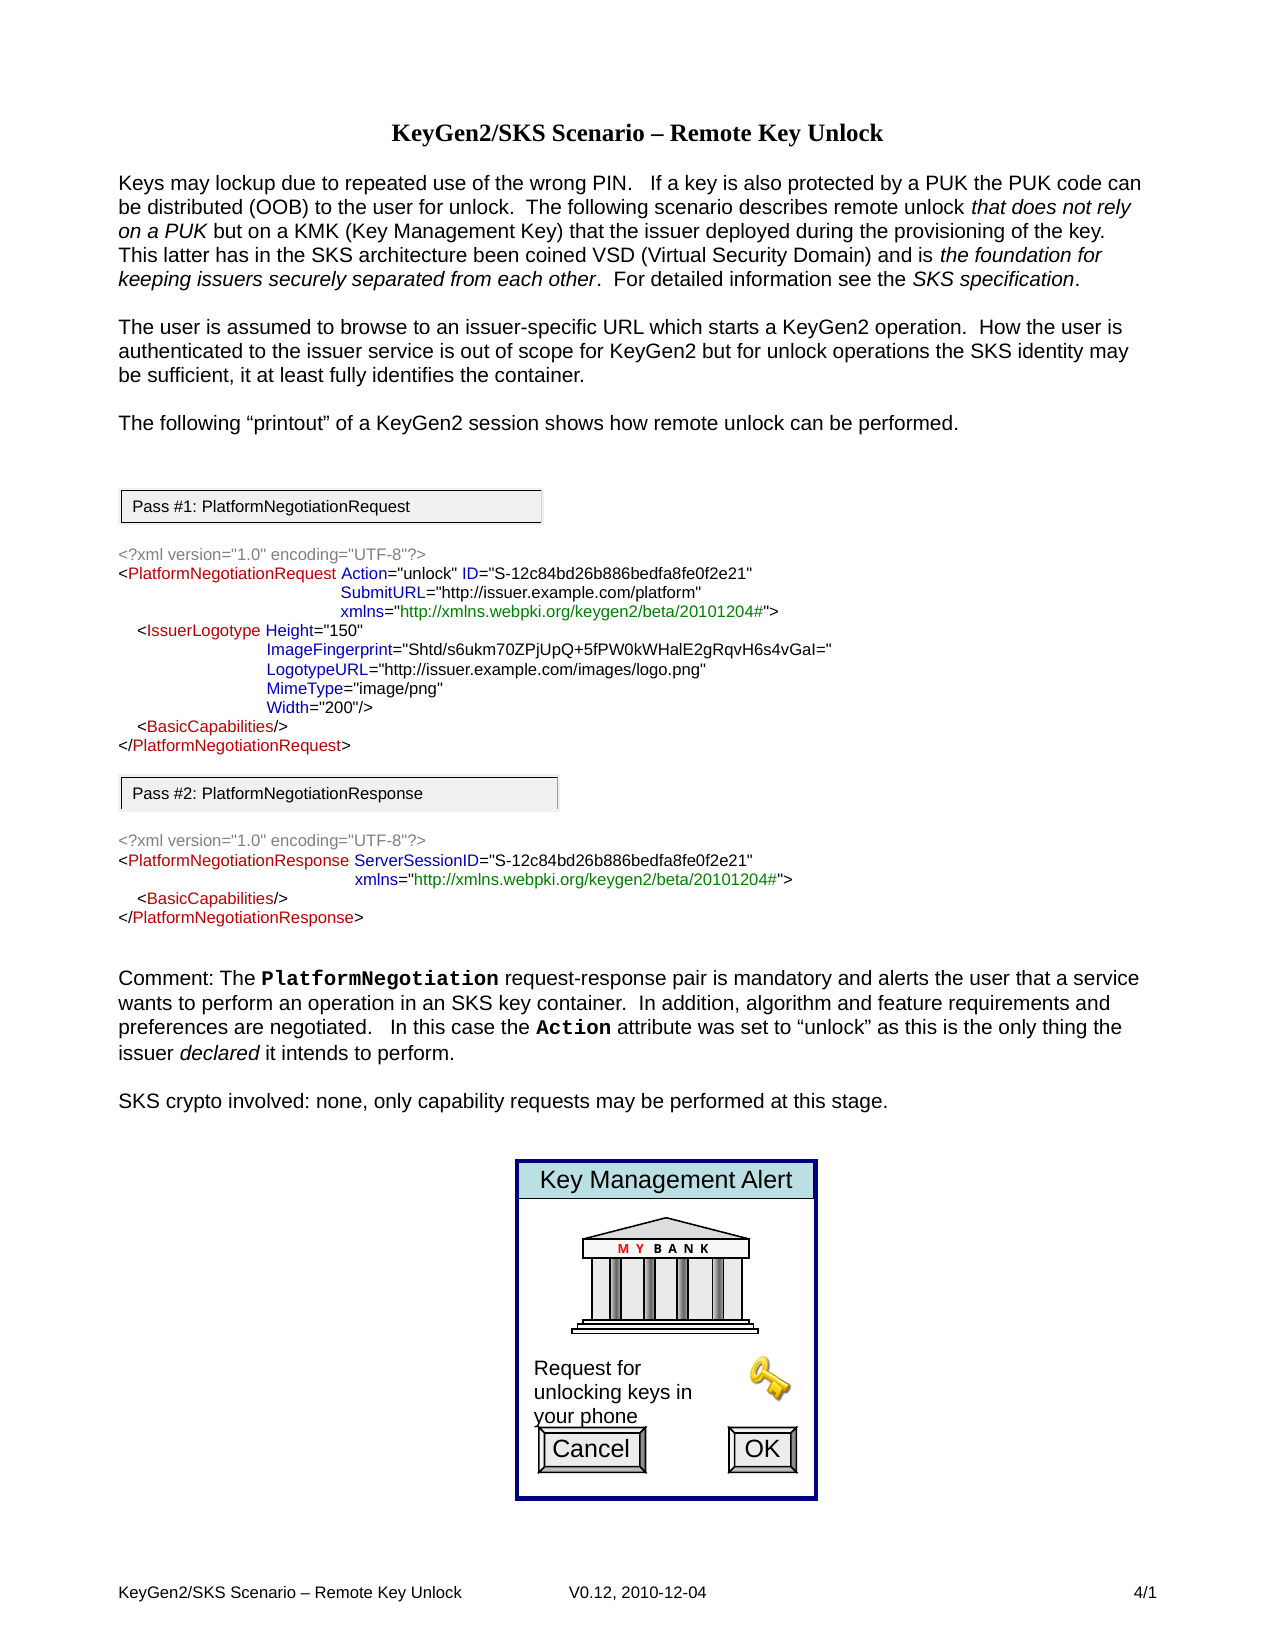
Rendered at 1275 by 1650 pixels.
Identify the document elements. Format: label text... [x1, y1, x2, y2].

text LogotypeURL="http://issuer.example.com/images/logo.png" [118, 659, 1157, 678]
table_header Pass #2: PlatformNegotiationResponse [118, 774, 560, 812]
text <?xml version="1.0" encoding="UTF-8"?> <PlatformNegotiationRequest Action="unlock" ID="S-12c84bd26b886bedfa8fe0f2e21" [118, 525, 1157, 583]
text Keys may lockup due to repeated use of the wrong PIN. If a key is also protected by a PUK the PUK code can be distributed (OOB) to the user for unlock. The following scenario describes remote unlock that does not rely on a PUK but on a KMK (Key Management Key) that the issuer deployed during the provisioning of the key. This latter has in the SKS architecture been coined VSD (Virtual Security Domain) and is the foundation for keeping issuers securely separated from each other. For detailed information see the SKS specification. [118, 171, 1157, 291]
text ImageFingerprint="Shtd/s6ukm70ZPjUpQ+5fPW0kWHalE2gRqvH6s4vGaI=" [118, 640, 1157, 659]
text The following “printout” of a KeyGen2 session shows how remote unlock can be performed. [118, 411, 1157, 435]
text SKS crypto involved: none, only capability requests may be performed at this stage. [118, 1089, 1157, 1113]
text Comment: The PlatformNegotiation request-response pair is mandatory and alerts the user that a service wants to perform an operation in an SKS key container. In addition, algorithm and feature requirements and preferences are negotiated. In this case the Action attribute was set to “unlock” as this is the only thing the issuer declared it intends to perform. [118, 965, 1157, 1065]
text xmlns="http://xmlns.webpki.org/keygen2/beta/20101204#"> <IssuerLogotype Height="150" [118, 602, 1157, 640]
text MimeType="image/png" [118, 678, 1157, 698]
table_header Pass #1: PlatformNegotiationRequest [118, 488, 544, 525]
picture [748, 1355, 793, 1402]
text The user is assumed to browse to an issuer-specific URL which starts a KeyGen2 operation. How the user is authenticated to the issuer service is out of scope for KeyGen2 but for unlock operations the SKS identity may be sufficient, it at least fully identifies the container. [118, 315, 1157, 387]
text <?xml version="1.0" encoding="UTF-8"?> <PlatformNegotiationResponse ServerSessionID="S-12c84bd26b886bedfa8fe0f2e21" [118, 812, 1157, 869]
text Width="200"/> <BasicCapabilities/> </PlatformNegotiationRequest> [118, 698, 1157, 774]
text xmlns="http://xmlns.webpki.org/keygen2/beta/20101204#"> <BasicCapabilities/> </PlatformNegotiationResponse> [118, 869, 1157, 946]
text KeyGen2/SKS Scenario – Remote Key Unlock [118, 118, 1157, 147]
text SubmitURL="http://issuer.example.com/platform" [118, 583, 1157, 602]
